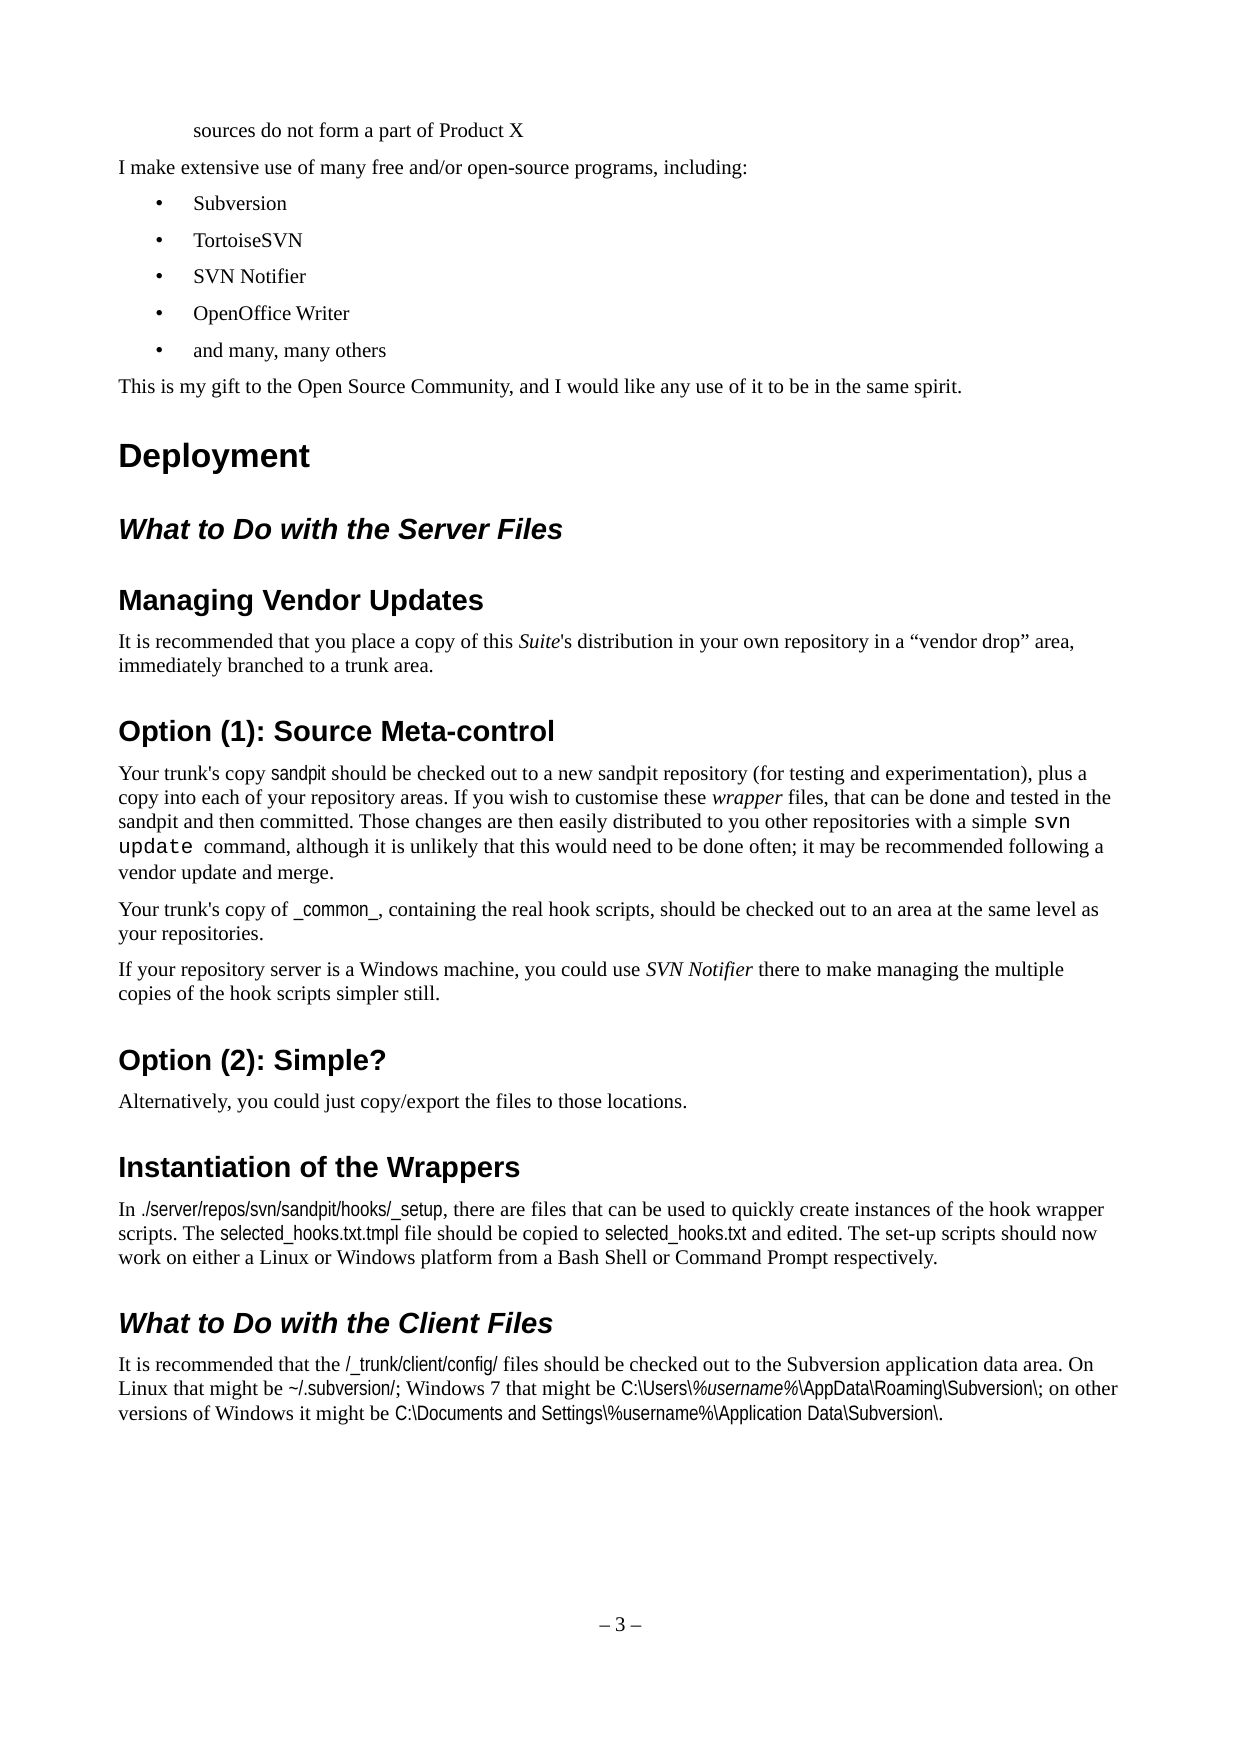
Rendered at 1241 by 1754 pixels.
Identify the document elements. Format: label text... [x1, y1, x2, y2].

subtitle Instantiation of the Wrappers [118, 1151, 1122, 1184]
subtitle Deployment [118, 436, 1122, 474]
list OpenOffice Writer [156, 301, 1122, 325]
text Alternatively, you could just copy/export the files to those locations. [118, 1089, 1122, 1113]
text Your trunk's copy of _common_, containing the real hook scripts, should be checked out to an area at the same level as your repositories. [118, 897, 1122, 945]
subtitle What to Do with the Server Files [118, 512, 1122, 545]
list sources do not form a part of Product X [156, 118, 1122, 142]
subtitle Option (1): Source Meta-control [118, 714, 1122, 748]
text I make extensive use of many free and/or open-source programs, including: [118, 155, 1122, 179]
subtitle What to Do with the Client Files [118, 1306, 1122, 1340]
text This is my gift to the Open Source Community, and I would like any use of it to be in the same spirit. [118, 374, 1122, 398]
subtitle Managing Vendor Updates [118, 583, 1122, 616]
text In ./server/repos/svn/sandpit/hooks/_setup, there are files that can be used to quickly create instances of the hook wrapper scripts. The selected_hooks.txt.tmpl file should be copied to selected_hooks.txt and edited. The set-up scripts should now work on either a Linux or Windows platform from a Bash Shell or Command Prompt respectively. [118, 1197, 1122, 1269]
list SVN Notifier [156, 264, 1122, 288]
text Your trunk's copy sandpit should be checked out to a new sandpit repository (for testing and experimentation), plus a copy into each of your repository areas. If you wish to customise these wrapper files, that can be done and tested in the sandpit and then committed. Those changes are then easily distributed to you other repositories with a simple svn update command, although it is unlikely that this would need to be done often; it may be recommended following a vendor update and merge. [118, 761, 1122, 884]
text If your repository server is a Windows machine, you could use SVN Notifier there to make managing the multiple copies of the hook scripts simpler still. [118, 957, 1122, 1005]
text It is recommended that you place a copy of this Suite's distribution in your own repository in a “vendor drop” area, immediately branched to a trunk area. [118, 629, 1122, 677]
list and many, many others [156, 337, 1122, 362]
list Subversion [156, 191, 1122, 215]
list TortoiseSVN [156, 228, 1122, 252]
subtitle Option (2): Simple? [118, 1043, 1122, 1076]
text It is recommended that the /_trunk/client/config/ files should be checked out to the Subversion application data area. On Linux that might be ~/.subversion/; Windows 7 that might be C:\Users\%username%\AppData\Roaming\Subversion\; on other versions of Windows it might be C:\Documents and Settings\%username%\Application Data\Subversion\. [118, 1352, 1122, 1424]
